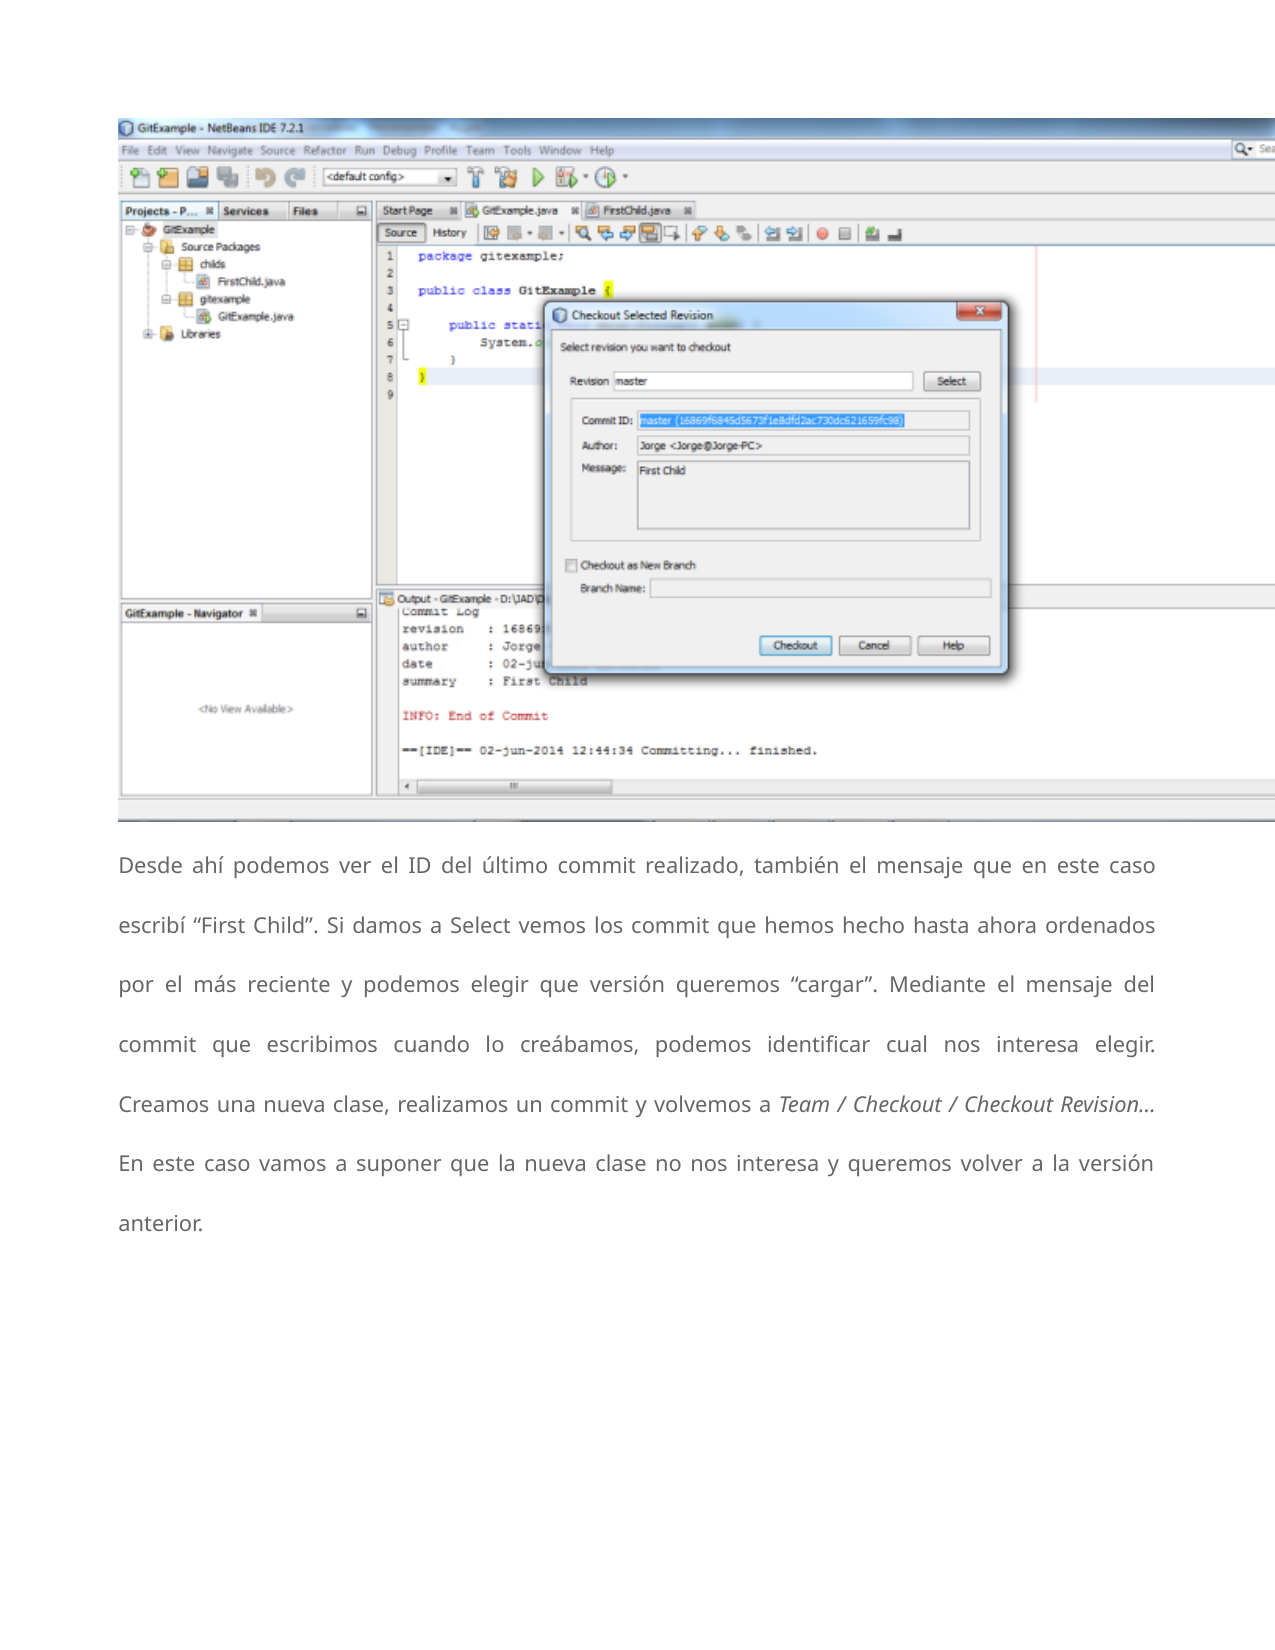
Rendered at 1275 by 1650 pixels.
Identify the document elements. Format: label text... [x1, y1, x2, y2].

text Desde ahí podemos ver el ID del último commit realizado, también el mensaje que en este caso escribí “First Child”. Si damos a Select vemos los commit que hemos hecho hasta ahora ordenados por el más reciente y podemos elegir que versión queremos “cargar”. Mediante el mensaje del commit que escribimos cuando lo creábamos, podemos identificar cual nos interesa elegir. Creamos una nueva clase, realizamos un commit y volvemos a Team / Checkout / Checkout Revision… En este caso vamos a suponer que la nueva clase no nos interesa y queremos volver a la versión anterior. [118, 850, 1157, 1238]
picture [118, 118, 1275, 822]
